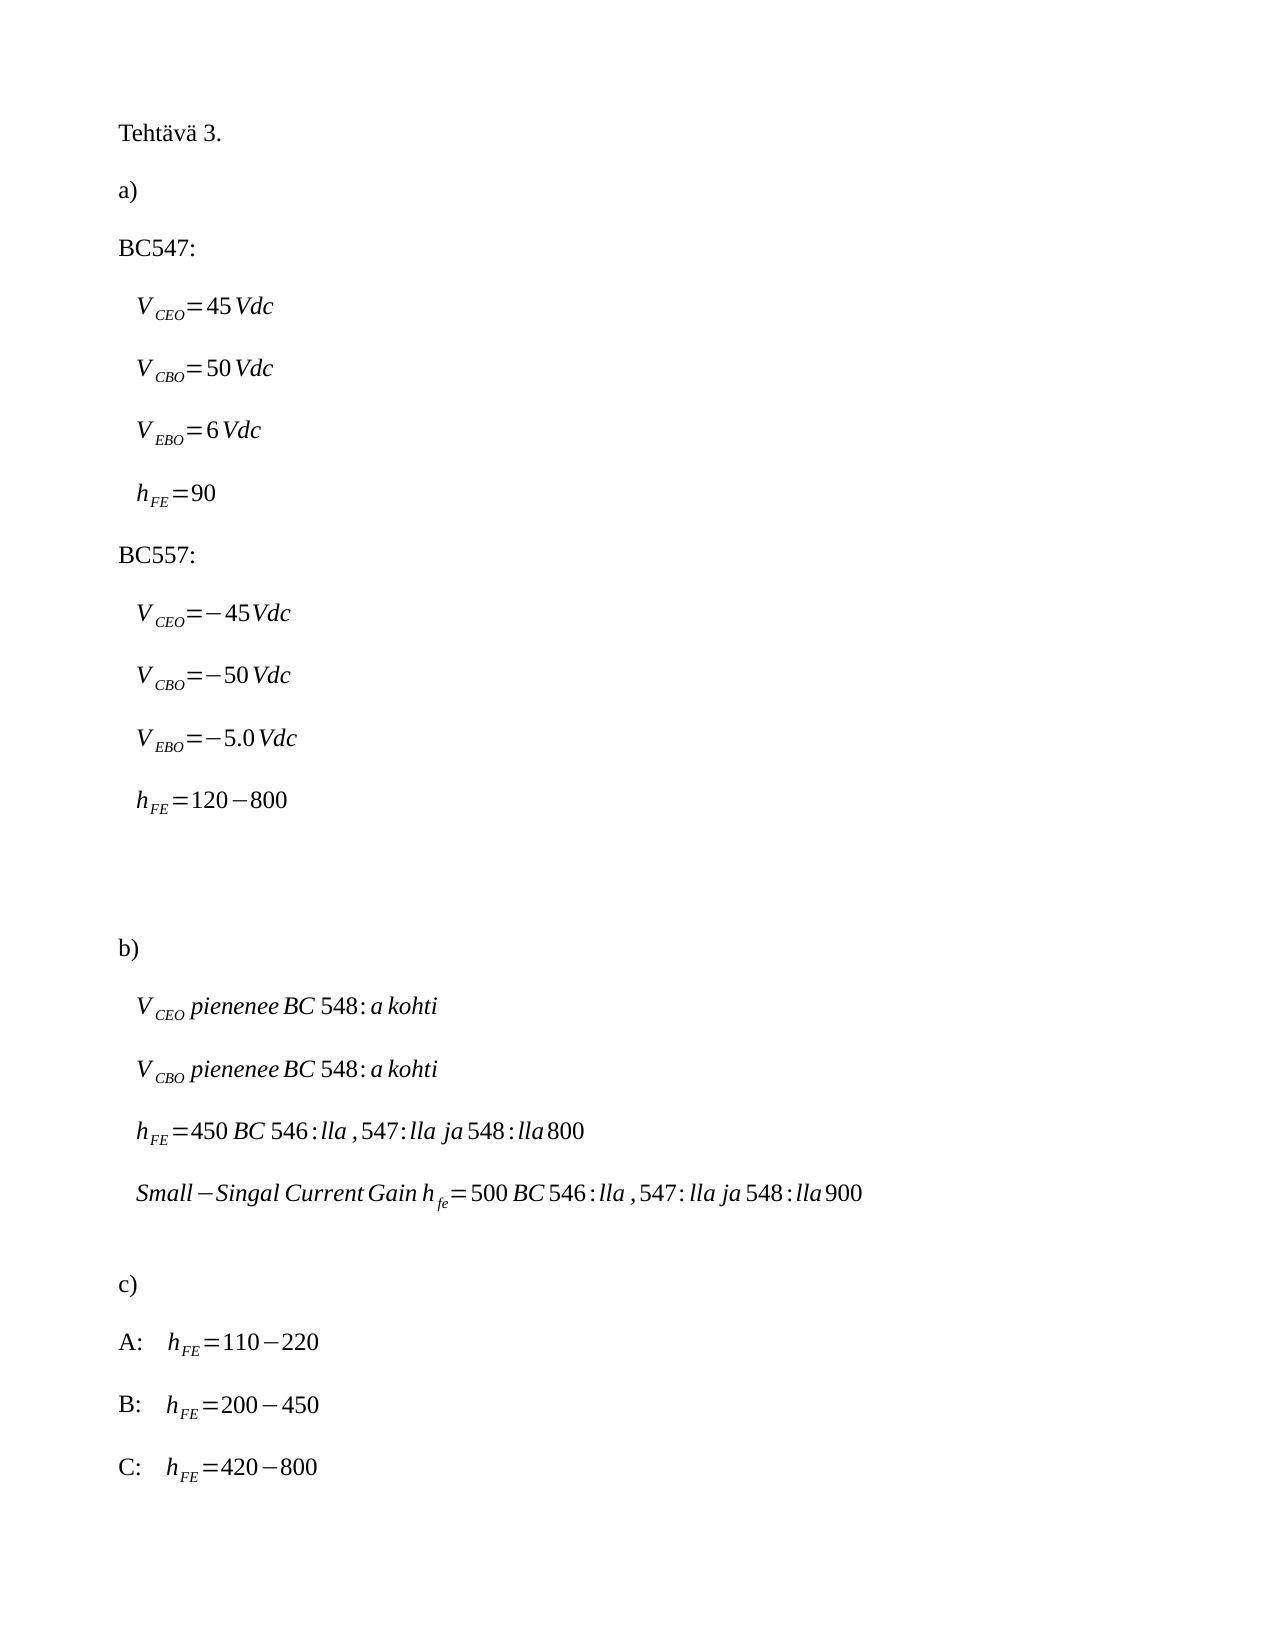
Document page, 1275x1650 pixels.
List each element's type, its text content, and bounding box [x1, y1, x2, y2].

text BC557: [118, 540, 1157, 569]
text Tehtävä 3. [118, 118, 1157, 147]
text BC547: [118, 233, 1157, 262]
text B: [118, 1389, 1157, 1423]
text b) [118, 933, 1157, 962]
text c) [118, 1269, 1157, 1298]
text A: [118, 1327, 1157, 1361]
text C: [118, 1452, 1157, 1486]
text a) [118, 176, 1157, 204]
